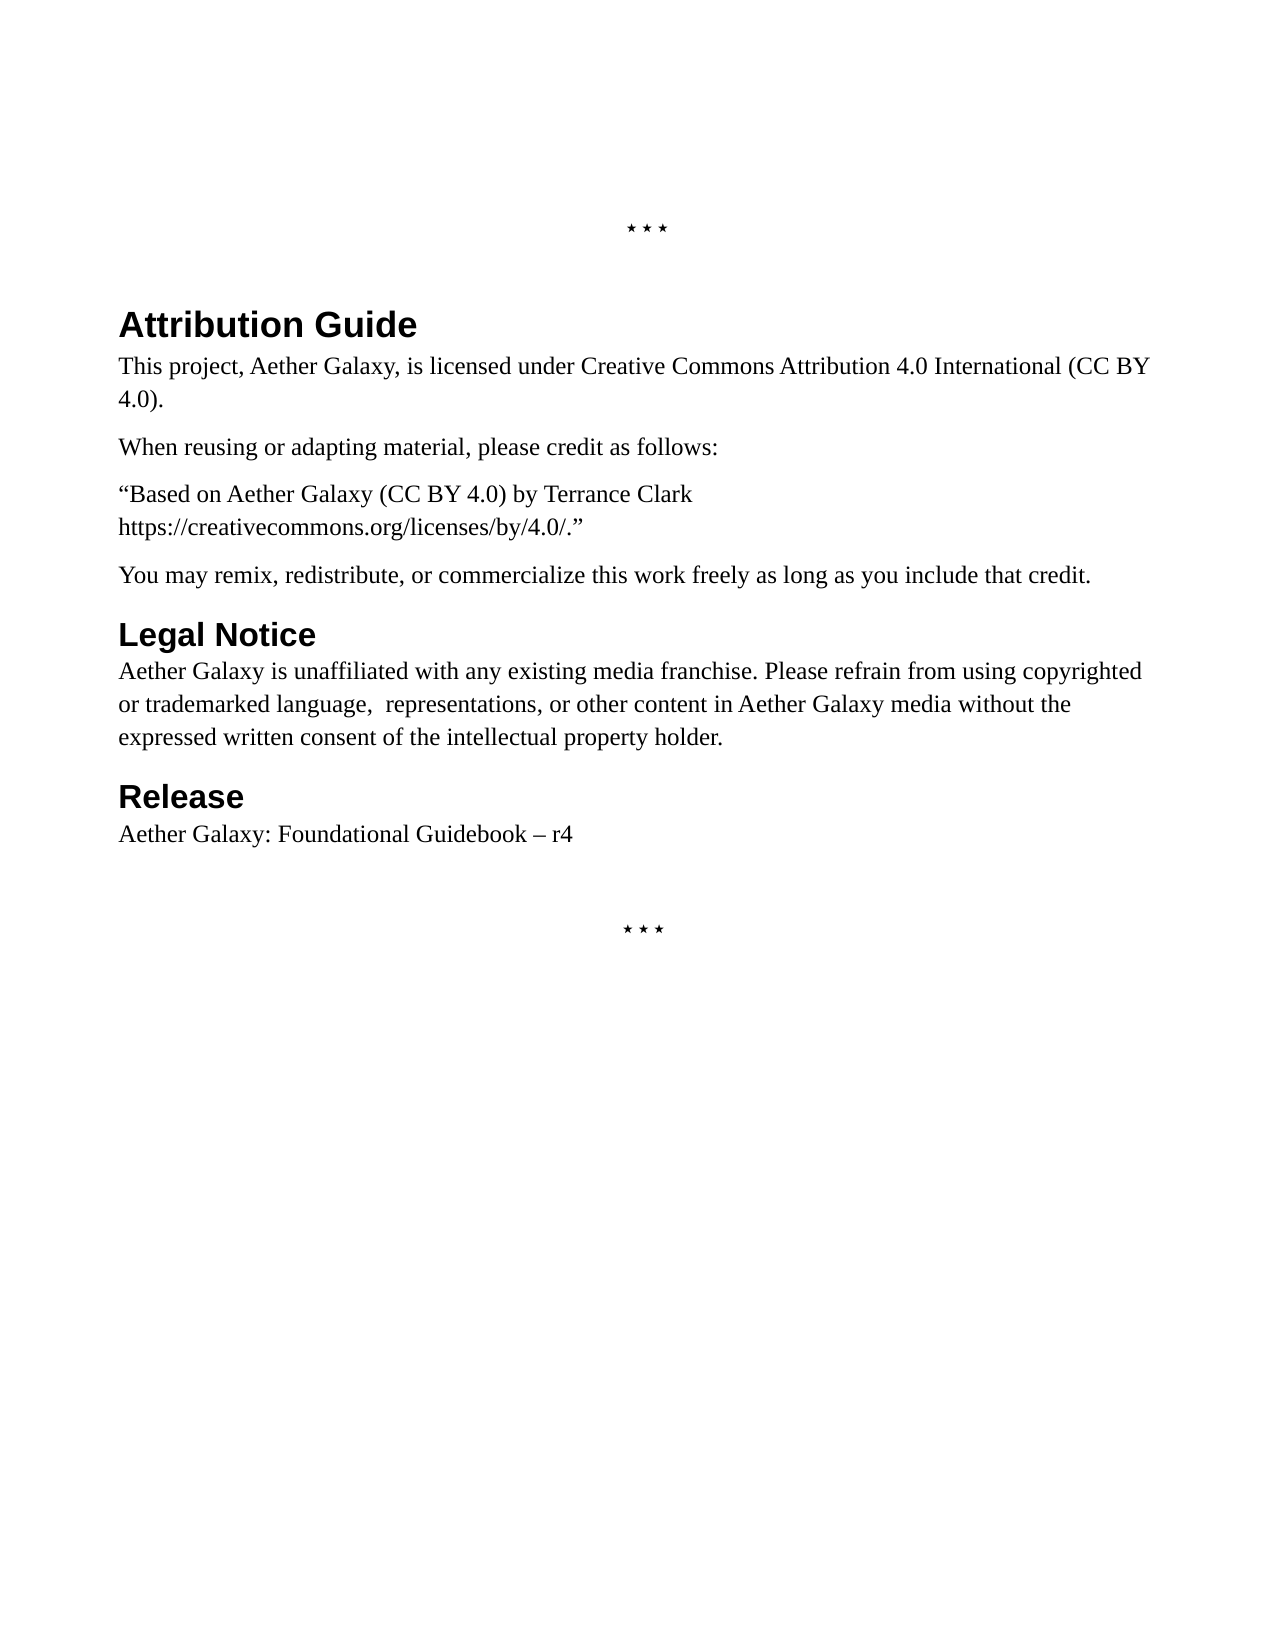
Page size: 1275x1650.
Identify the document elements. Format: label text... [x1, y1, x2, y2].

subtitle Legal Notice [118, 615, 1157, 653]
text Aether Galaxy is unaffiliated with any existing media franchise. Please refrain from using copyrighted or trademarked language, representations, or other content in Aether Galaxy media without the expressed written consent of the intellectual property holder. [118, 656, 1157, 751]
text “Based on Aether Galaxy (CC BY 4.0) by Terrance Clark https://creativecommons.org/licenses/by/4.0/.” [118, 479, 1157, 541]
text You may remix, redistribute, or commercialize this work freely as long as you include that credit. [118, 560, 1157, 589]
text ⋆⋆⋆ [130, 213, 1157, 242]
subtitle Release [118, 778, 1157, 816]
text When reusing or adapting material, please credit as follows: [118, 432, 1157, 460]
subtitle Attribution Guide [118, 303, 1157, 345]
text ⋆⋆⋆ [130, 914, 1157, 943]
text This project, Aether Galaxy, is licensed under Creative Commons Attribution 4.0 International (CC BY 4.0). [118, 351, 1157, 413]
text Aether Galaxy: Foundational Guidebook – r4 [118, 819, 1157, 848]
